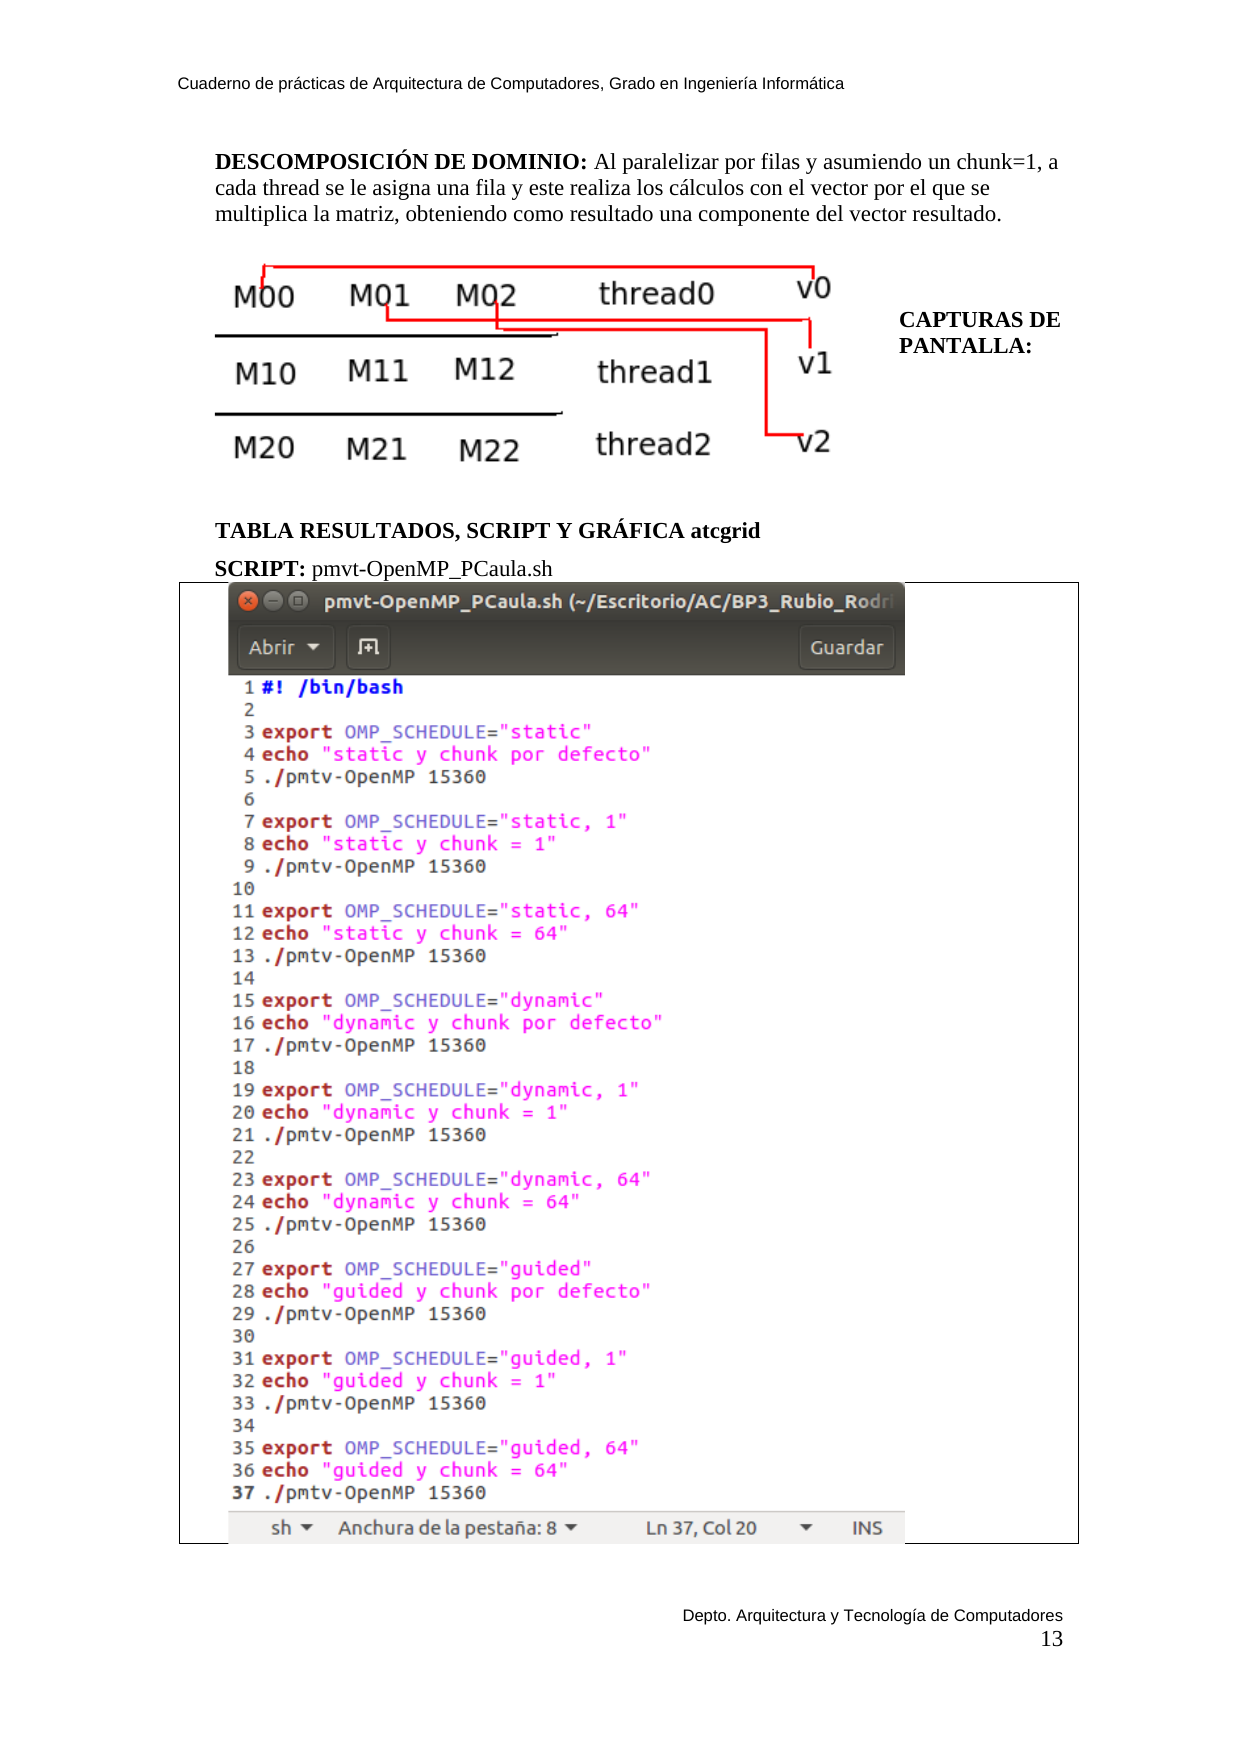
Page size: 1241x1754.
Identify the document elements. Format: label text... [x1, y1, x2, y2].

table_header [905, 583, 1078, 1543]
list SCRIPT: pmvt-OpenMP_PCaula.sh [214, 556, 1063, 582]
picture [214, 253, 862, 482]
text DESCOMPOSICIÓN DE DOMINIO: Al paralelizar por filas y asumiendo un chunk=1, a cada thread se le asigna una fila y este realiza los cálculos con el vector por el que se multiplica la matriz, obteniendo como resultado una componente del vector resultado. [215, 148, 1063, 227]
text TABLA RESULTADOS, SCRIPT Y GRÁFICA atcgrid [215, 517, 1063, 543]
picture [228, 582, 905, 1544]
table_header [180, 583, 228, 1543]
text CAPTURAS DE PANTALLA: [862, 306, 1063, 358]
